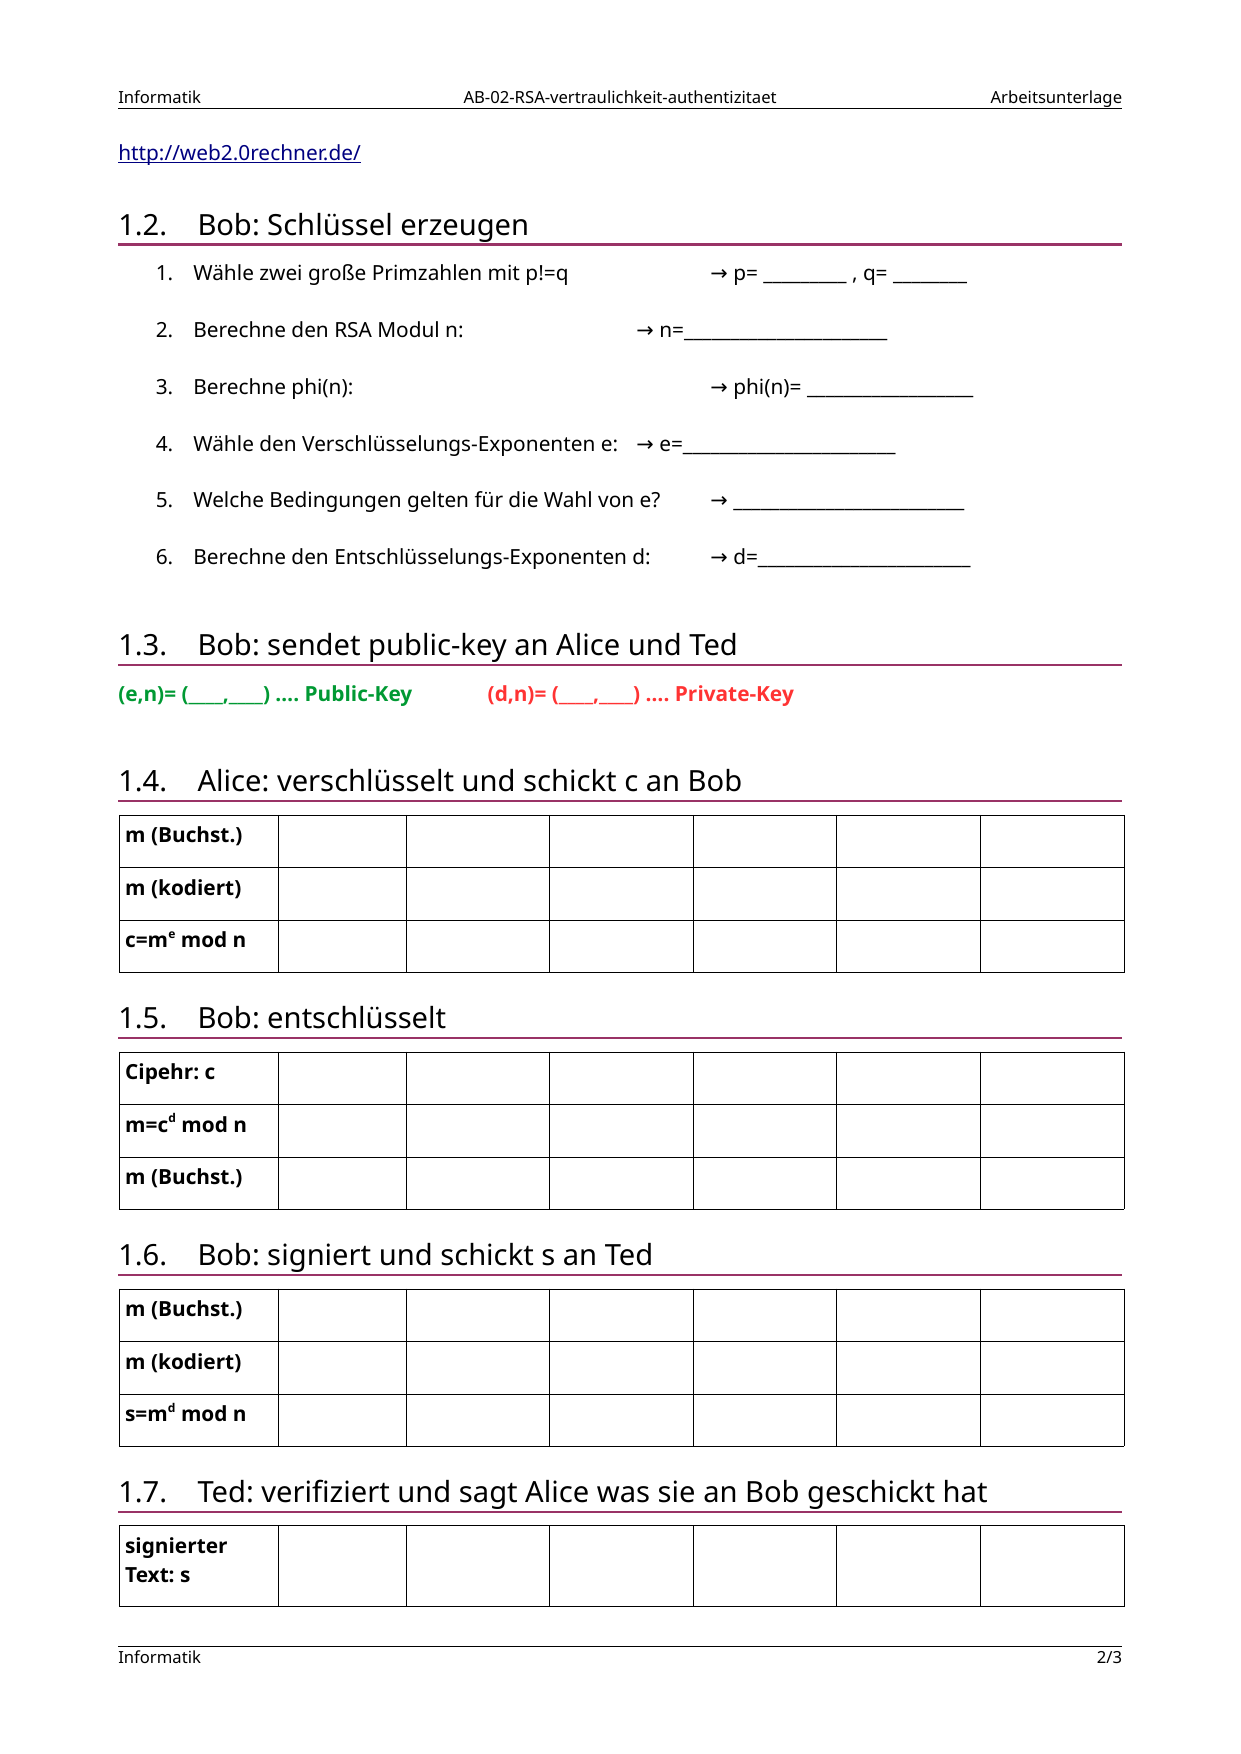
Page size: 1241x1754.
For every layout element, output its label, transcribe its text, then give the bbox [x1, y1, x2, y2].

table_header [279, 1526, 406, 1606]
list Berechne den RSA Modul n: → n=______________________ [156, 315, 1122, 372]
subtitle Bob: entschlüsselt [118, 997, 1122, 1037]
table_cell [550, 1105, 693, 1157]
table_header [981, 1053, 1124, 1104]
table_cell [981, 1395, 1124, 1446]
table_header [837, 1053, 980, 1104]
table_header [981, 1526, 1124, 1606]
table_cell [550, 1158, 693, 1209]
table_header [694, 1053, 836, 1104]
table_header [694, 1526, 836, 1606]
subtitle Bob: signiert und schickt s an Ted [118, 1234, 1122, 1274]
table_cell [981, 868, 1124, 920]
table_header [837, 1526, 980, 1606]
table_cell c=me mod n [120, 921, 278, 972]
table_header [694, 816, 836, 867]
list Wähle den Verschlüsselungs-Exponenten e: → e=_______________________ [156, 429, 1122, 486]
list Berechne den Entschlüsselungs-Exponenten d: → d=_______________________ [156, 542, 1122, 599]
table_header [407, 1526, 549, 1606]
table_cell [694, 868, 836, 920]
table_header [694, 1290, 836, 1341]
table_cell [407, 1395, 549, 1446]
table_cell [981, 1158, 1124, 1209]
table_cell s=md mod n [120, 1395, 278, 1446]
table_cell [550, 1342, 693, 1393]
table_header [407, 1290, 549, 1341]
subtitle Ted: verifiziert und sagt Alice was sie an Bob geschickt hat [118, 1471, 1122, 1511]
table_header [837, 816, 980, 867]
table_cell [981, 1105, 1124, 1157]
table_cell [550, 1395, 693, 1446]
text http://web2.0rechner.de/ [118, 138, 1122, 166]
table_cell m (kodiert) [120, 1342, 278, 1393]
subtitle Bob: sendet public-key an Alice und Ted [118, 624, 1122, 664]
table_cell [279, 1395, 406, 1446]
table_header [407, 816, 549, 867]
list Wähle zwei große Primzahlen mit p!=q → p= _________ , q= ________ [156, 258, 1122, 315]
table_cell [407, 921, 549, 972]
table_header [550, 1290, 693, 1341]
table_cell [694, 1105, 836, 1157]
table_cell [279, 1158, 406, 1209]
table_cell [981, 921, 1124, 972]
table_cell [694, 1342, 836, 1393]
table_header [407, 1053, 549, 1104]
table_cell [279, 1342, 406, 1393]
table_cell [550, 921, 693, 972]
table_cell [279, 1105, 406, 1157]
subtitle Alice: verschlüsselt und schickt c an Bob [118, 761, 1122, 800]
table_cell [694, 921, 836, 972]
table_cell [837, 1158, 980, 1209]
table_cell [407, 1105, 549, 1157]
table_cell [279, 921, 406, 972]
table_header [550, 1053, 693, 1104]
table_cell [837, 1342, 980, 1393]
table_cell [279, 868, 406, 920]
table_header [279, 1053, 406, 1104]
table_header m (Buchst.) [120, 1290, 278, 1341]
table_header Cipehr: c [120, 1053, 278, 1104]
table_header [279, 1290, 406, 1341]
table_cell [550, 868, 693, 920]
list Welche Bedingungen gelten für die Wahl von e? → _________________________ [156, 486, 1122, 542]
list Berechne phi(n): → phi(n)= __________________ [156, 372, 1122, 429]
table_cell m (Buchst.) [120, 1158, 278, 1209]
table_cell [837, 1395, 980, 1446]
table_cell [837, 868, 980, 920]
text (e,n)= (____,____) …. Public-Key (d,n)= (____,____) …. Private-Key [118, 679, 1122, 707]
table_header signierter Text: s [120, 1526, 278, 1606]
table_header [981, 816, 1124, 867]
table_cell m (kodiert) [120, 868, 278, 920]
table_cell [837, 1105, 980, 1157]
table_cell [981, 1342, 1124, 1393]
table_header [550, 1526, 693, 1606]
table_header [837, 1290, 980, 1341]
table_cell [407, 1342, 549, 1393]
table_cell [407, 868, 549, 920]
table_cell [407, 1158, 549, 1209]
table_header m (Buchst.) [120, 816, 278, 867]
table_header [981, 1290, 1124, 1341]
table_cell [694, 1395, 836, 1446]
table_cell m=cd mod n [120, 1105, 278, 1157]
table_cell [694, 1158, 836, 1209]
table_header [550, 816, 693, 867]
table_cell [837, 921, 980, 972]
table_header [279, 816, 406, 867]
subtitle Bob: Schlüssel erzeugen [118, 204, 1122, 243]
